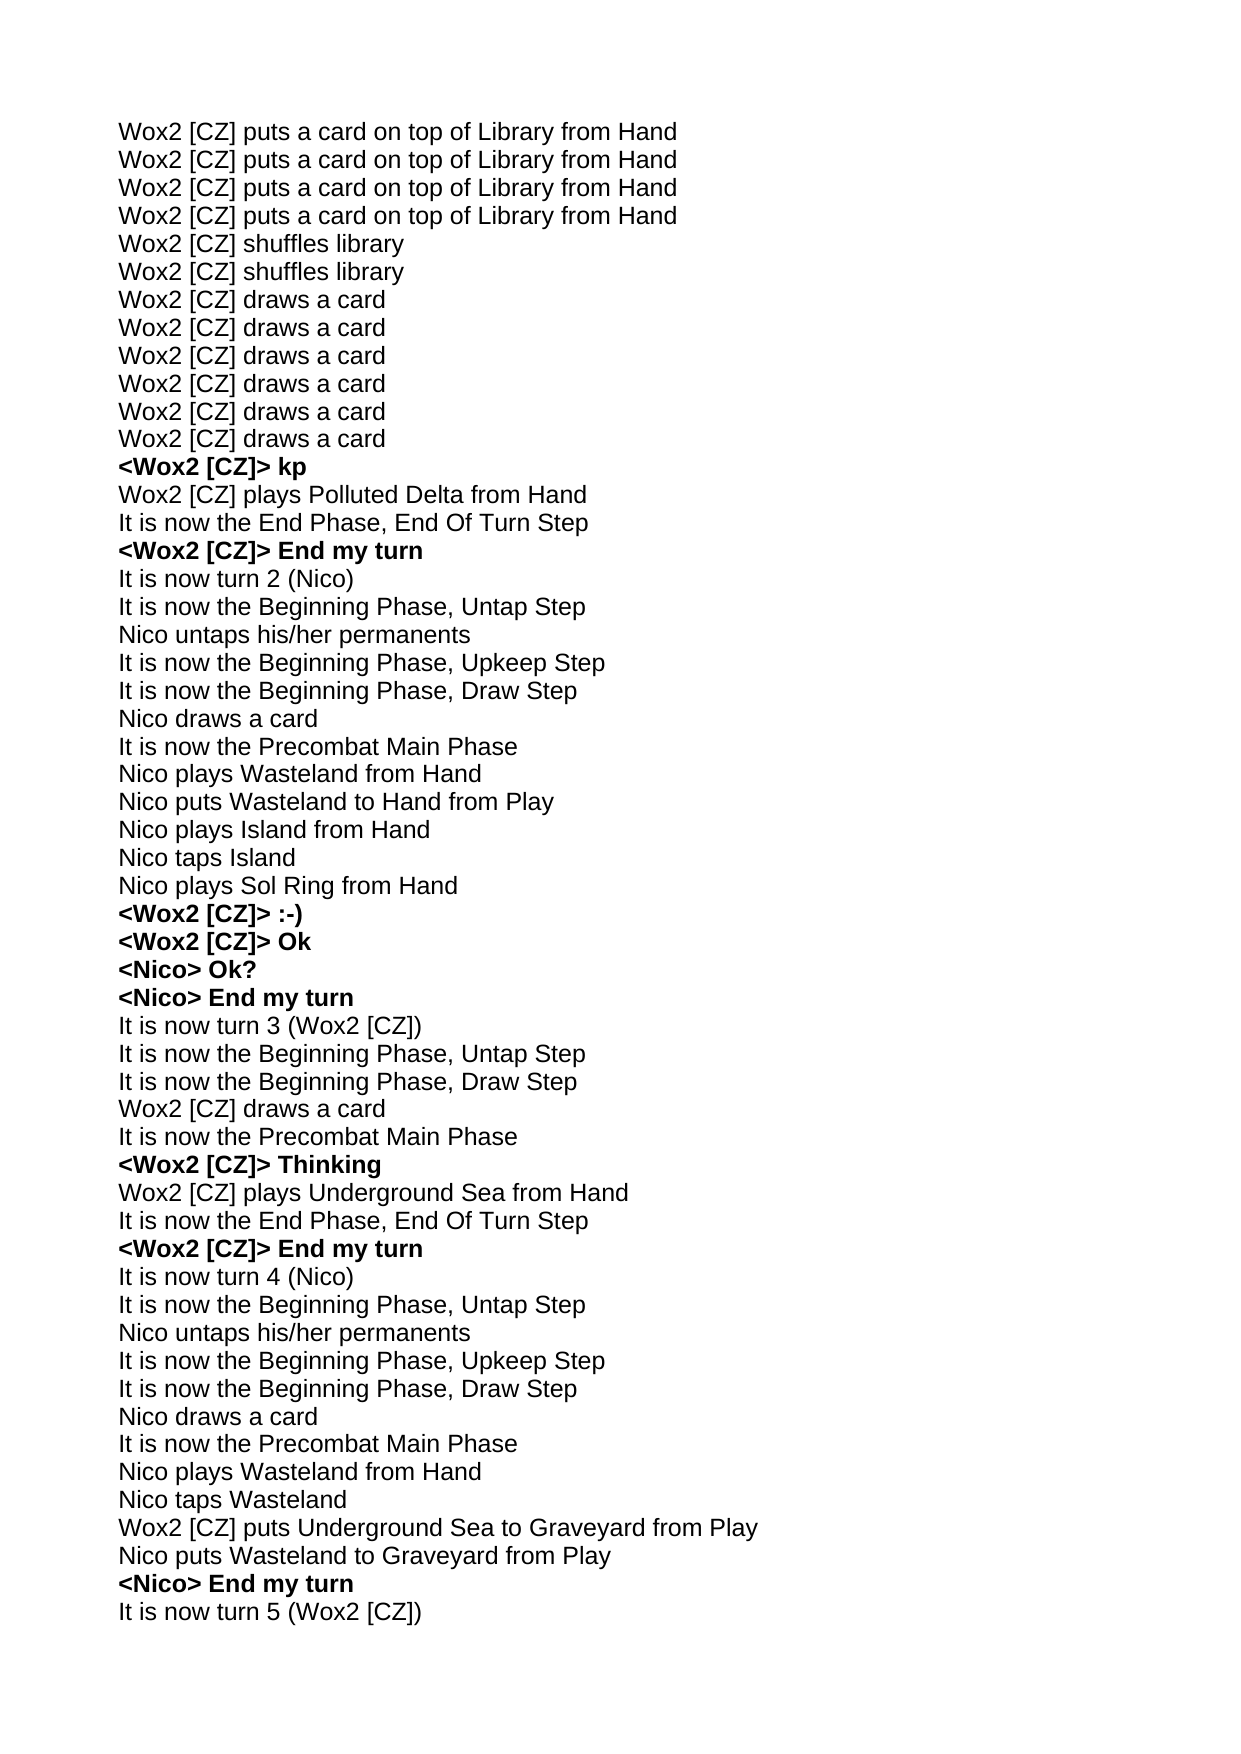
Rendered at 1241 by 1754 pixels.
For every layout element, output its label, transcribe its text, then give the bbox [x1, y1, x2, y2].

text <Wox2 [CZ]> :-) [118, 900, 1122, 928]
text Nico plays Wasteland from Hand [118, 760, 1122, 788]
text It is now the Precombat Main Phase [118, 732, 1122, 760]
text Wox2 [CZ] plays Polluted Delta from Hand [118, 481, 1122, 509]
text Nico draws a card [118, 1402, 1122, 1430]
text Wox2 [CZ] draws a card [118, 397, 1122, 425]
text Nico plays Sol Ring from Hand [118, 872, 1122, 900]
text Wox2 [CZ] plays Underground Sea from Hand [118, 1179, 1122, 1207]
text <Wox2 [CZ]> End my turn [118, 1235, 1122, 1263]
text <Nico> End my turn [118, 1570, 1122, 1598]
text It is now turn 4 (Nico) [118, 1263, 1122, 1291]
text Nico puts Wasteland to Hand from Play [118, 788, 1122, 816]
text <Nico> Ok? [118, 956, 1122, 983]
text <Wox2 [CZ]> End my turn [118, 537, 1122, 565]
text It is now the End Phase, End Of Turn Step [118, 1207, 1122, 1235]
text It is now the Beginning Phase, Untap Step [118, 593, 1122, 621]
text Nico plays Island from Hand [118, 816, 1122, 844]
text Nico plays Wasteland from Hand [118, 1458, 1122, 1486]
text Nico puts Wasteland to Graveyard from Play [118, 1542, 1122, 1570]
text Nico untaps his/her permanents [118, 1318, 1122, 1346]
text Wox2 [CZ] draws a card [118, 341, 1122, 369]
text It is now the Beginning Phase, Untap Step [118, 1291, 1122, 1318]
text It is now turn 2 (Nico) [118, 565, 1122, 593]
text Wox2 [CZ] draws a card [118, 1095, 1122, 1123]
text Nico taps Wasteland [118, 1486, 1122, 1514]
text Nico untaps his/her permanents [118, 621, 1122, 648]
text It is now the Beginning Phase, Draw Step [118, 1067, 1122, 1095]
text Wox2 [CZ] draws a card [118, 425, 1122, 453]
text <Nico> End my turn [118, 983, 1122, 1011]
text Wox2 [CZ] shuffles library [118, 258, 1122, 286]
text Wox2 [CZ] puts a card on top of Library from Hand [118, 146, 1122, 174]
text Wox2 [CZ] draws a card [118, 313, 1122, 341]
text <Wox2 [CZ]> Thinking [118, 1151, 1122, 1179]
text Wox2 [CZ] shuffles library [118, 230, 1122, 258]
text It is now the End Phase, End Of Turn Step [118, 509, 1122, 537]
text <Wox2 [CZ]> Ok [118, 928, 1122, 956]
text Wox2 [CZ] puts a card on top of Library from Hand [118, 202, 1122, 230]
text It is now the Precombat Main Phase [118, 1123, 1122, 1151]
text It is now the Beginning Phase, Untap Step [118, 1039, 1122, 1067]
text Wox2 [CZ] puts a card on top of Library from Hand [118, 174, 1122, 202]
text It is now the Precombat Main Phase [118, 1430, 1122, 1458]
text Wox2 [CZ] draws a card [118, 369, 1122, 397]
text Nico draws a card [118, 704, 1122, 732]
text It is now the Beginning Phase, Draw Step [118, 676, 1122, 704]
text It is now the Beginning Phase, Upkeep Step [118, 1346, 1122, 1374]
text It is now the Beginning Phase, Draw Step [118, 1374, 1122, 1402]
text Wox2 [CZ] puts Underground Sea to Graveyard from Play [118, 1514, 1122, 1542]
text It is now turn 3 (Wox2 [CZ]) [118, 1011, 1122, 1039]
text It is now the Beginning Phase, Upkeep Step [118, 648, 1122, 676]
text <Wox2 [CZ]> kp [118, 453, 1122, 481]
text It is now turn 5 (Wox2 [CZ]) [118, 1598, 1122, 1626]
text Wox2 [CZ] draws a card [118, 286, 1122, 313]
text Nico taps Island [118, 844, 1122, 872]
text Wox2 [CZ] puts a card on top of Library from Hand [118, 118, 1122, 146]
